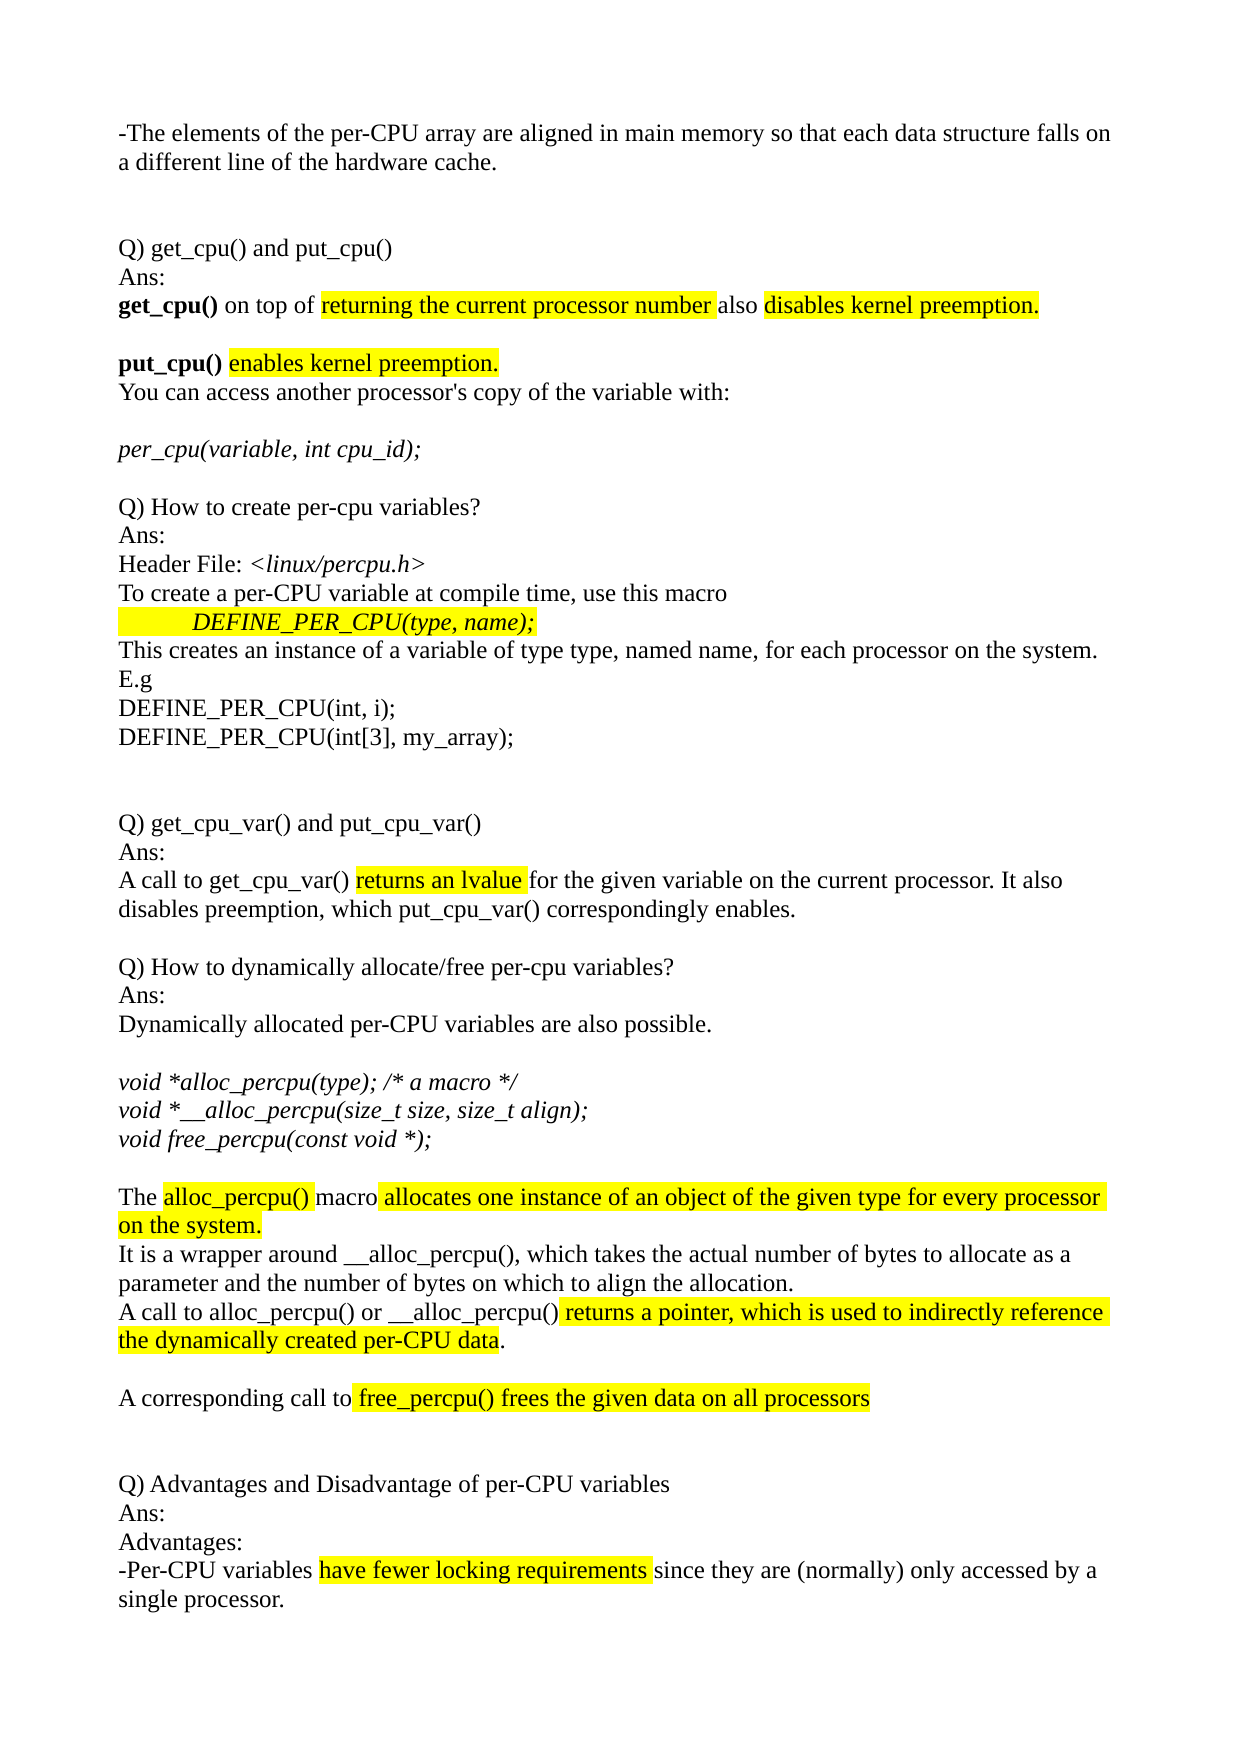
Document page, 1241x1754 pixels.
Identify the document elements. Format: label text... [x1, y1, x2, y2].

text The alloc_percpu() macro allocates one instance of an object of the given type for every processor on the system. [118, 1182, 1122, 1239]
text You can access another processor's copy of the variable with: [118, 377, 1122, 406]
text Ans: [118, 262, 1122, 291]
text DEFINE_PER_CPU(int[3], my_array); [118, 722, 1122, 751]
text DEFINE_PER_CPU(int, i); [118, 693, 1122, 722]
text Advantages: [118, 1527, 1122, 1556]
text It is a wrapper around __alloc_percpu(), which takes the actual number of bytes to allocate as a parameter and the number of bytes on which to align the allocation. [118, 1239, 1122, 1297]
text void *__alloc_percpu(size_t size, size_t align); [118, 1096, 1122, 1124]
text Q) How to dynamically allocate/free per-cpu variables? [118, 952, 1122, 981]
text A corresponding call to free_percpu() frees the given data on all processors [118, 1383, 1122, 1412]
text get_cpu() on top of returning the current processor number also disables kernel preemption. [118, 291, 1122, 319]
text This creates an instance of a variable of type type, named name, for each processor on the system. [118, 636, 1122, 664]
text Ans: [118, 1498, 1122, 1527]
text put_cpu() enables kernel preemption. [118, 348, 1122, 377]
text Header File: <linux/percpu.h> [118, 549, 1122, 578]
text A call to get_cpu_var() returns an lvalue for the given variable on the current processor. It also disables preemption, which put_cpu_var() correspondingly enables. [118, 866, 1122, 923]
text Dynamically allocated per-CPU variables are also possible. [118, 1009, 1122, 1038]
text A call to alloc_percpu() or __alloc_percpu() returns a pointer, which is used to indirectly reference the dynamically created per-CPU data. [118, 1297, 1122, 1354]
text -The elements of the per-CPU array are aligned in main memory so that each data structure falls on a different line of the hardware cache. [118, 118, 1122, 176]
text void *alloc_percpu(type); /* a macro */ [118, 1067, 1122, 1096]
text Ans: [118, 837, 1122, 866]
text per_cpu(variable, int cpu_id); [118, 434, 1122, 463]
text To create a per-CPU variable at compile time, use this macro [118, 578, 1122, 607]
text Q) How to create per-cpu variables? [118, 492, 1122, 521]
text Ans: [118, 521, 1122, 549]
text Q) get_cpu_var() and put_cpu_var() [118, 808, 1122, 837]
text -Per-CPU variables have fewer locking requirements since they are (normally) only accessed by a single processor. [118, 1556, 1122, 1613]
text Q) Advantages and Disadvantage of per-CPU variables [118, 1469, 1122, 1498]
text Q) get_cpu() and put_cpu() [118, 233, 1122, 262]
text DEFINE_PER_CPU(type, name); [118, 607, 1122, 636]
text E.g [118, 664, 1122, 693]
text Ans: [118, 981, 1122, 1009]
text void free_percpu(const void *); [118, 1124, 1122, 1153]
